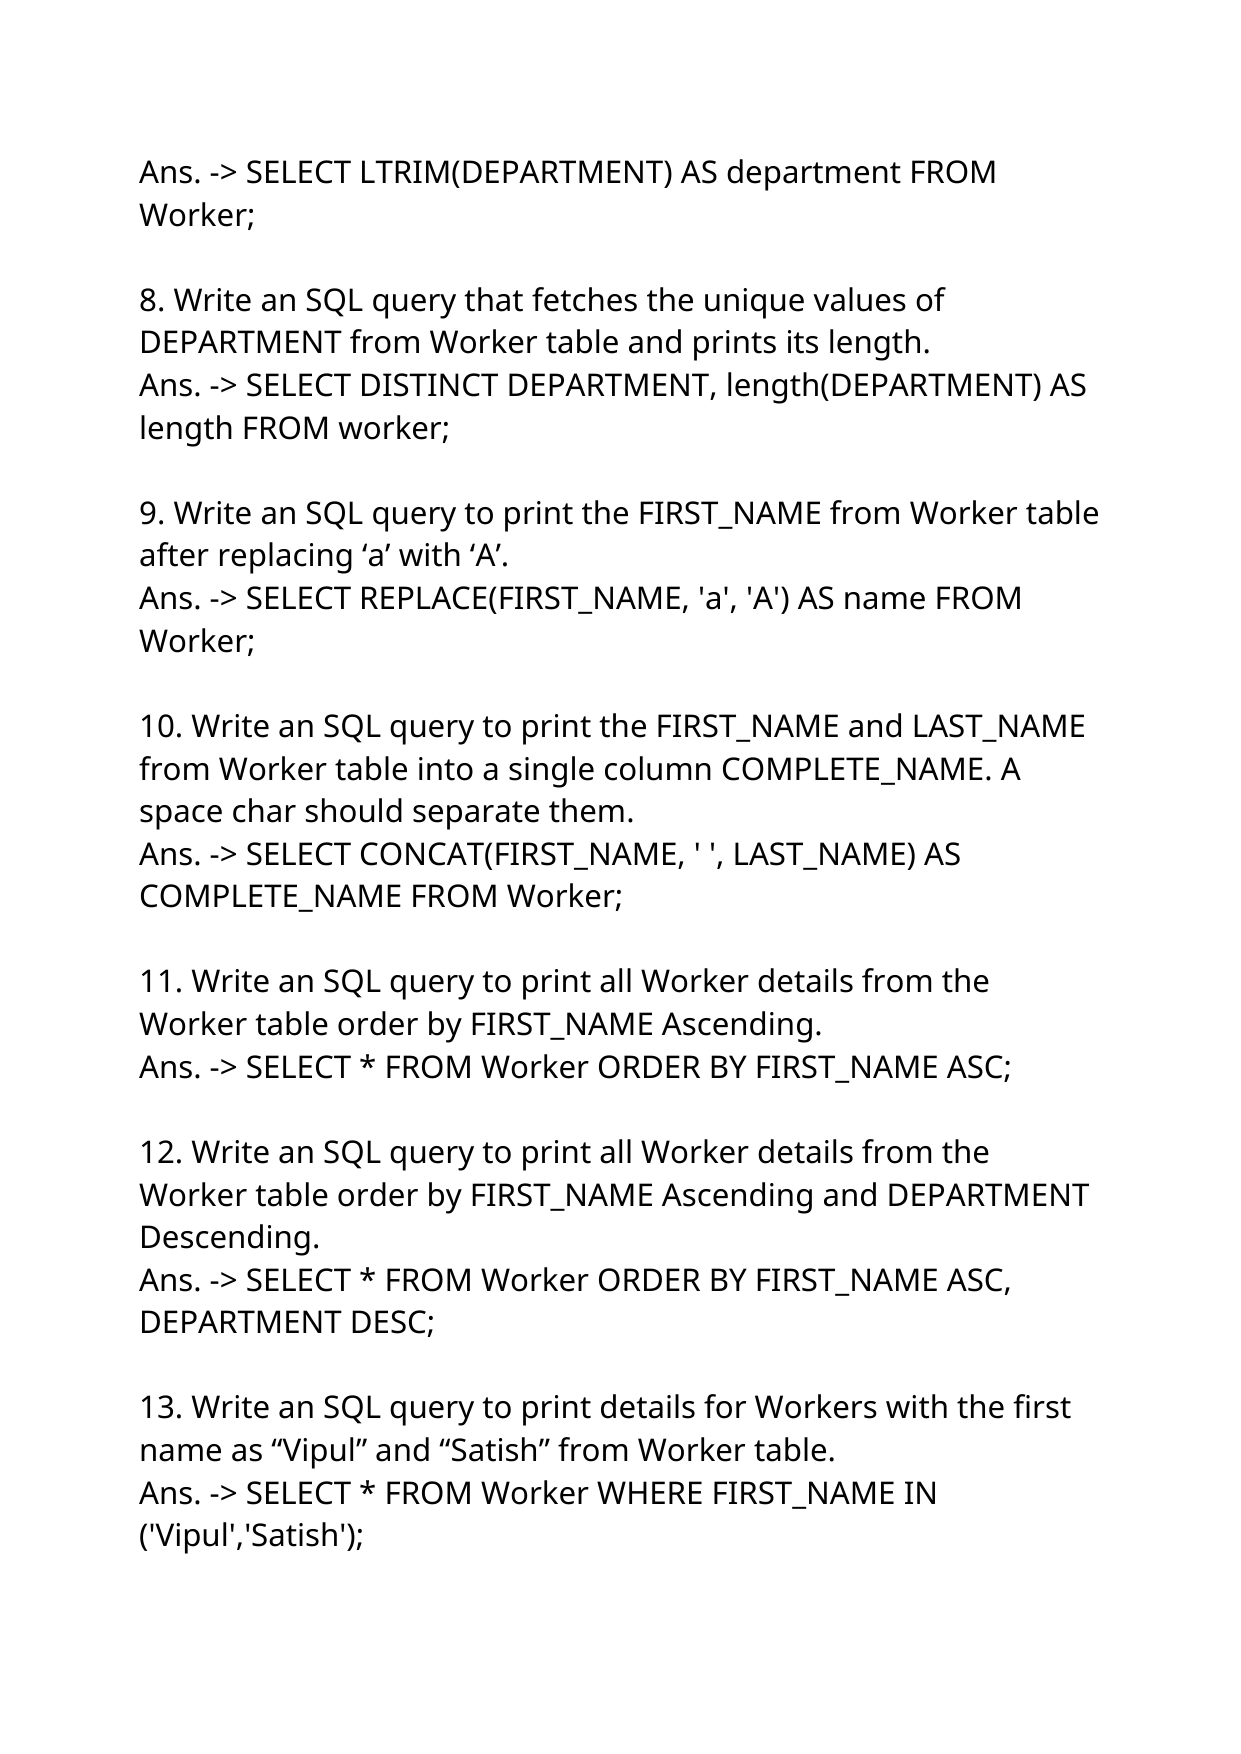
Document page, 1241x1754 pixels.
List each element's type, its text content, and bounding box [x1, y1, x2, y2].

text Ans. -> SELECT * FROM Worker WHERE FIRST_NAME IN ('Vipul','Satish'); [139, 1471, 1101, 1556]
text Ans. -> SELECT * FROM Worker ORDER BY FIRST_NAME ASC, DEPARTMENT DESC; [139, 1258, 1101, 1343]
text Ans. -> SELECT LTRIM(DEPARTMENT) AS department FROM Worker; [139, 150, 1101, 235]
text Ans. -> SELECT CONCAT(FIRST_NAME, ' ', LAST_NAME) AS COMPLETE_NAME FROM Worker; [139, 832, 1101, 917]
text Ans. -> SELECT * FROM Worker ORDER BY FIRST_NAME ASC; [139, 1045, 1101, 1087]
text Ans. -> SELECT DISTINCT DEPARTMENT, length(DEPARTMENT) AS length FROM worker; [139, 363, 1101, 448]
text 12. Write an SQL query to print all Worker details from the Worker table order by FIRST_NAME Ascending and DEPARTMENT Descending. [139, 1130, 1101, 1258]
text 10. Write an SQL query to print the FIRST_NAME and LAST_NAME from Worker table into a single column COMPLETE_NAME. A space char should separate them. [139, 704, 1101, 832]
text 8. Write an SQL query that fetches the unique values of DEPARTMENT from Worker table and prints its length. [139, 278, 1101, 363]
text 9. Write an SQL query to print the FIRST_NAME from Worker table after replacing ‘a’ with ‘A’. [139, 491, 1101, 576]
text Ans. -> SELECT REPLACE(FIRST_NAME, 'a', 'A') AS name FROM Worker; [139, 576, 1101, 661]
text 11. Write an SQL query to print all Worker details from the Worker table order by FIRST_NAME Ascending. [139, 959, 1101, 1045]
text 13. Write an SQL query to print details for Workers with the first name as “Vipul” and “Satish” from Worker table. [139, 1386, 1101, 1471]
